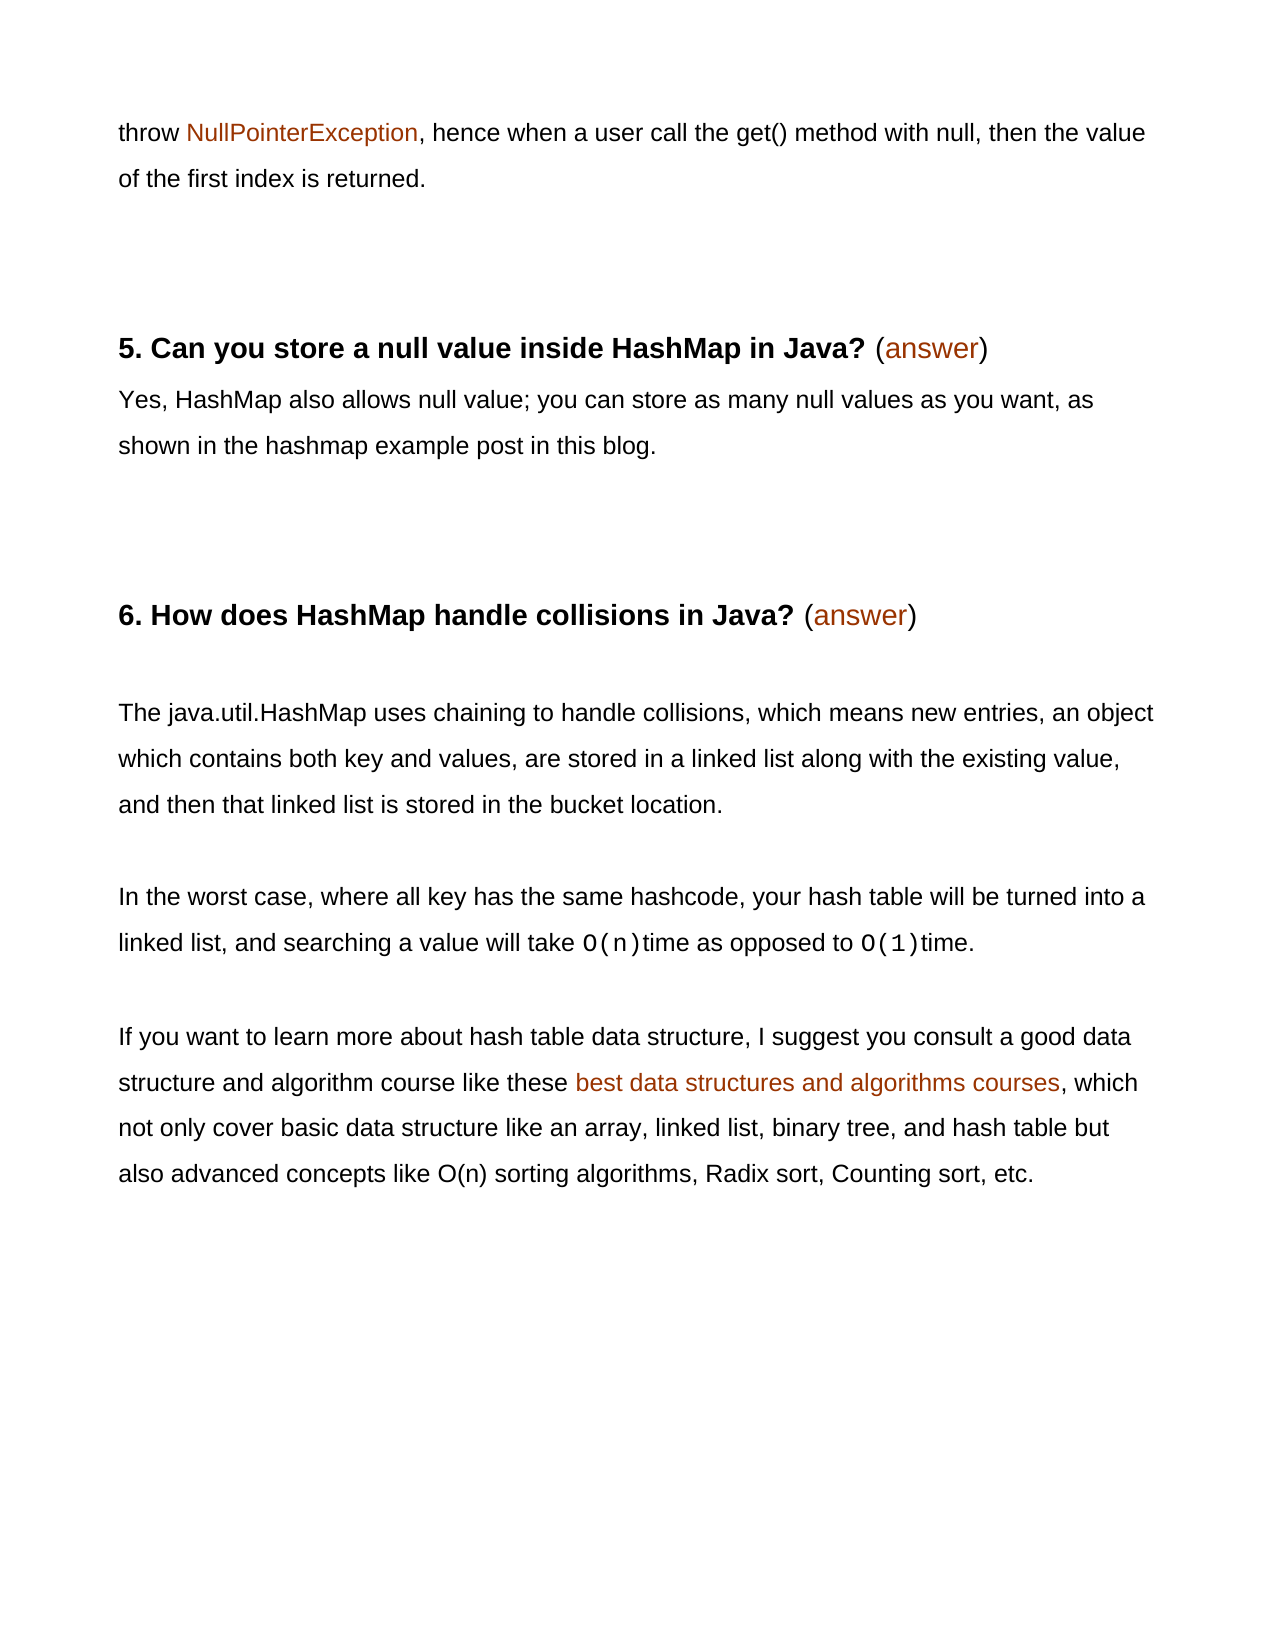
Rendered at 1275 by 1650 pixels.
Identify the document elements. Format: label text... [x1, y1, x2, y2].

subtitle 6. How does HashMap handle collisions in Java? (answer) [118, 598, 1157, 632]
text Yes, HashMap also allows null value; you can store as many null values as you want, as shown in the hashmap example post in this blog. [118, 385, 1157, 552]
text throw NullPointerException, hence when a user call the get() method with null, then the value of the first index is returned. [118, 118, 1157, 285]
text The java.util.HashMap uses chaining to handle collisions, which means new entries, an object which contains both key and values, are stored in a linked list along with the existing value, and then that linked list is stored in the bucket location. In the worst case, where all key has the same hashcode, your hash table will be turned into a linked list, and searching a value will take O(n)time as opposed to O(1)time. If you want to learn more about hash table data structure, I suggest you consult a good data structure and algorithm course like these best data structures and algorithms courses, which not only cover basic data structure like an array, linked list, binary tree, and hash table but also advanced concepts like O(n) sorting algorithms, Radix sort, Counting sort, etc. [118, 652, 1157, 1188]
subtitle 5. Can you store a null value inside HashMap in Java? (answer) [118, 331, 1157, 365]
